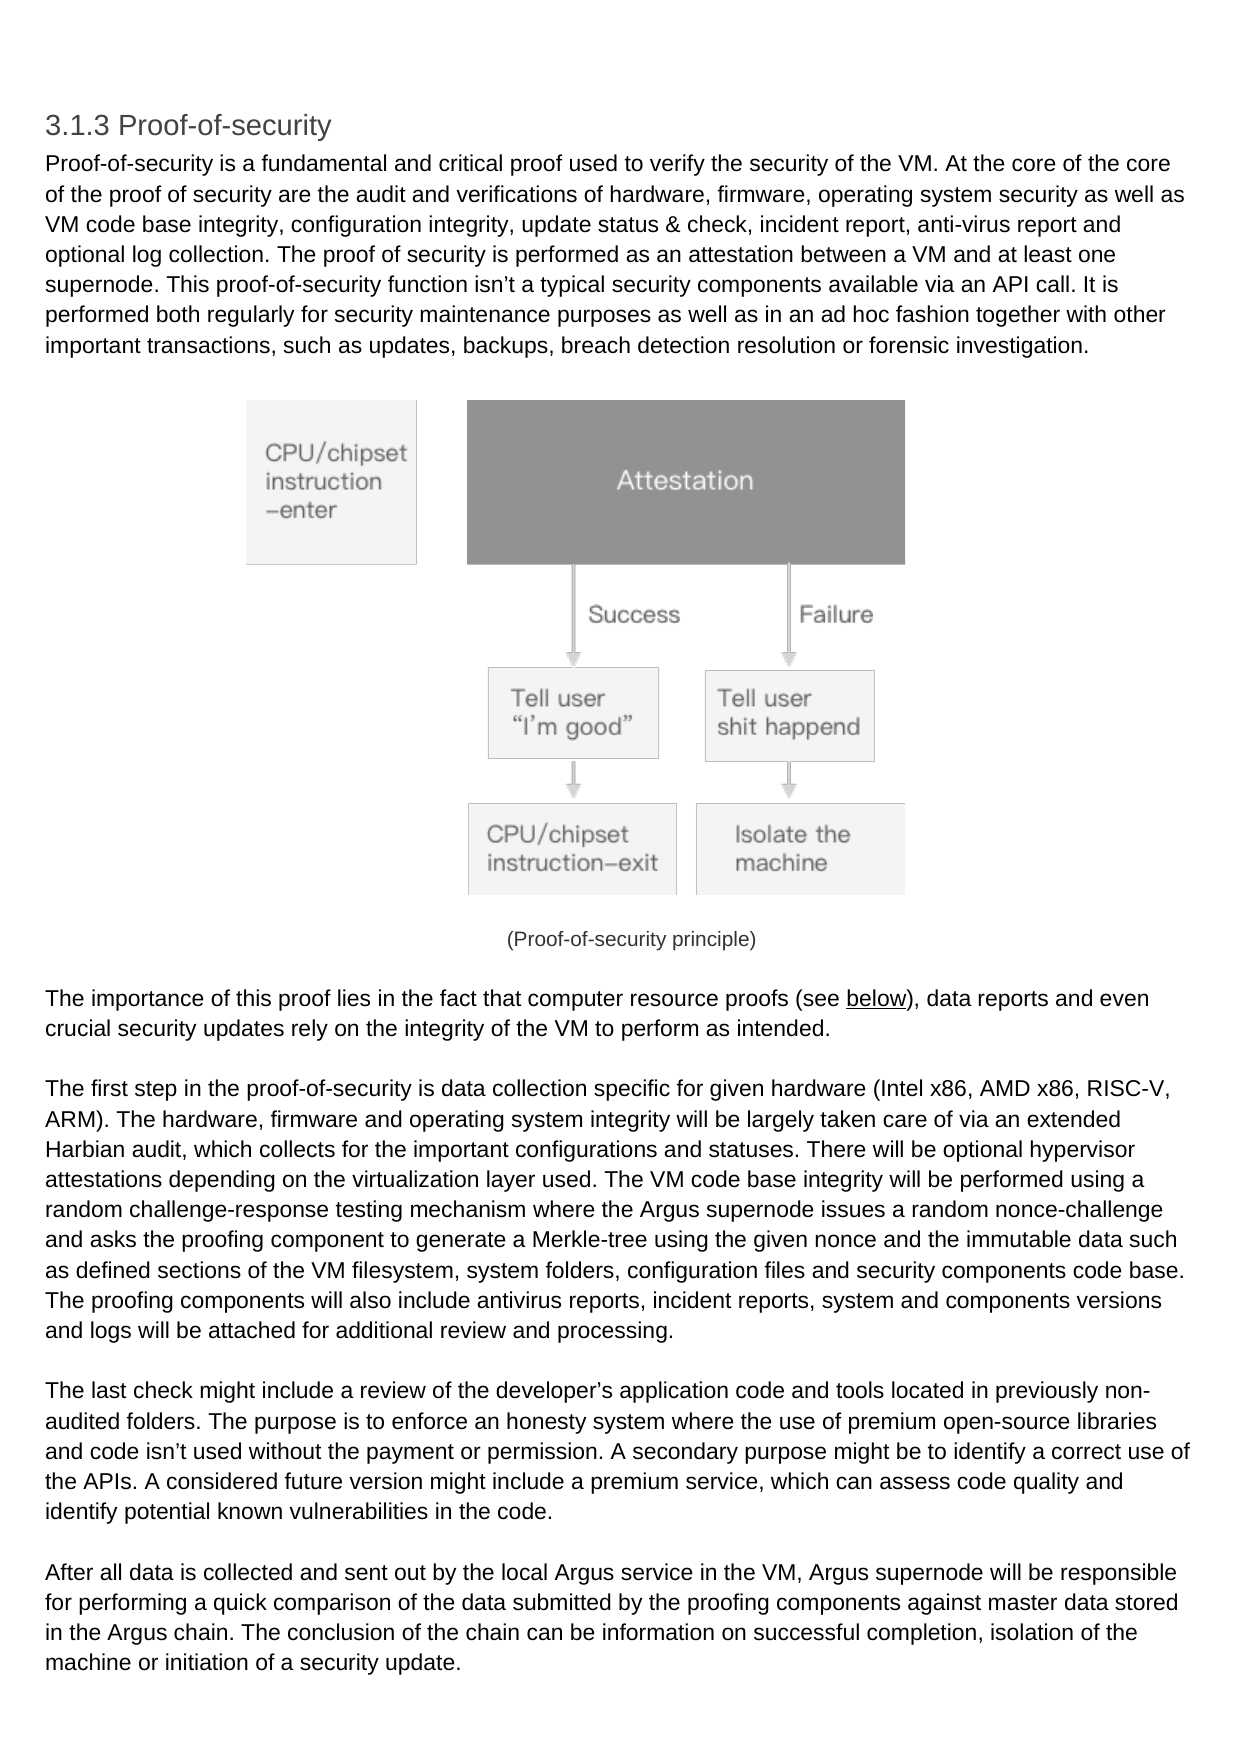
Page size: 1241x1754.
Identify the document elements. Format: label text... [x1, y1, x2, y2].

text The importance of this proof lies in the fact that computer resource proofs (see below), data reports and even crucial security updates rely on the integrity of the VM to perform as intended. [45, 985, 1195, 1041]
text The last check might include a review of the developer’s application code and tools located in previously non-audited folders. The purpose is to enforce an honesty system where the use of premium open-source libraries and code isn’t used without the payment or permission. A secondary purpose might be to identify a correct use of the APIs. A considered future version might include a premium service, which can assess code quality and identify potential known vulnerabilities in the code. [45, 1377, 1195, 1525]
text The first step in the proof-of-security is data collection specific for given hardware (Intel x86, AMD x86, RISC-V, ARM). The hardware, firmware and operating system integrity will be largely taken care of via an extended Harbian audit, which collects for the important configurations and statuses. There will be optional hypervisor attestations depending on the virtualization layer used. The VM code base integrity will be performed using a random challenge-response testing mechanism where the Argus supernode issues a random nonce-challenge and asks the proofing component to generate a Merkle-tree using the given nonce and the immutable data such as defined sections of the VM filesystem, system folders, configuration files and security components code base. The proofing components will also include antivirus reports, incident reports, system and components versions and logs will be attached for additional review and processing. [45, 1075, 1195, 1343]
subtitle 3.1.3 Proof-of-security [45, 108, 1195, 142]
text After all data is collected and sent out by the local Argus service in the VM, Argus supernode will be responsible for performing a quick comparison of the data submitted by the proofing components against master data stored in the Argus chain. The conclusion of the chain can be information on successful completion, isolation of the machine or initiation of a security update. [45, 1559, 1195, 1676]
picture [246, 400, 906, 895]
text (Proof-of-security principle) [45, 362, 1195, 951]
text Proof-of-security is a fundamental and critical proof used to verify the security of the VM. At the core of the core of the proof of security are the audit and verifications of hardware, firmware, operating system security as well as VM code base integrity, configuration integrity, update status & check, incident report, anti-virus report and optional log collection. The proof of security is performed as an attestation between a VM and at least one supernode. This proof-of-security function isn’t a typical security components available via an API call. It is performed both regularly for security maintenance purposes as well as in an ad hoc fashion together with other important transactions, such as updates, backups, breach detection resolution or forensic investigation. [45, 150, 1195, 358]
